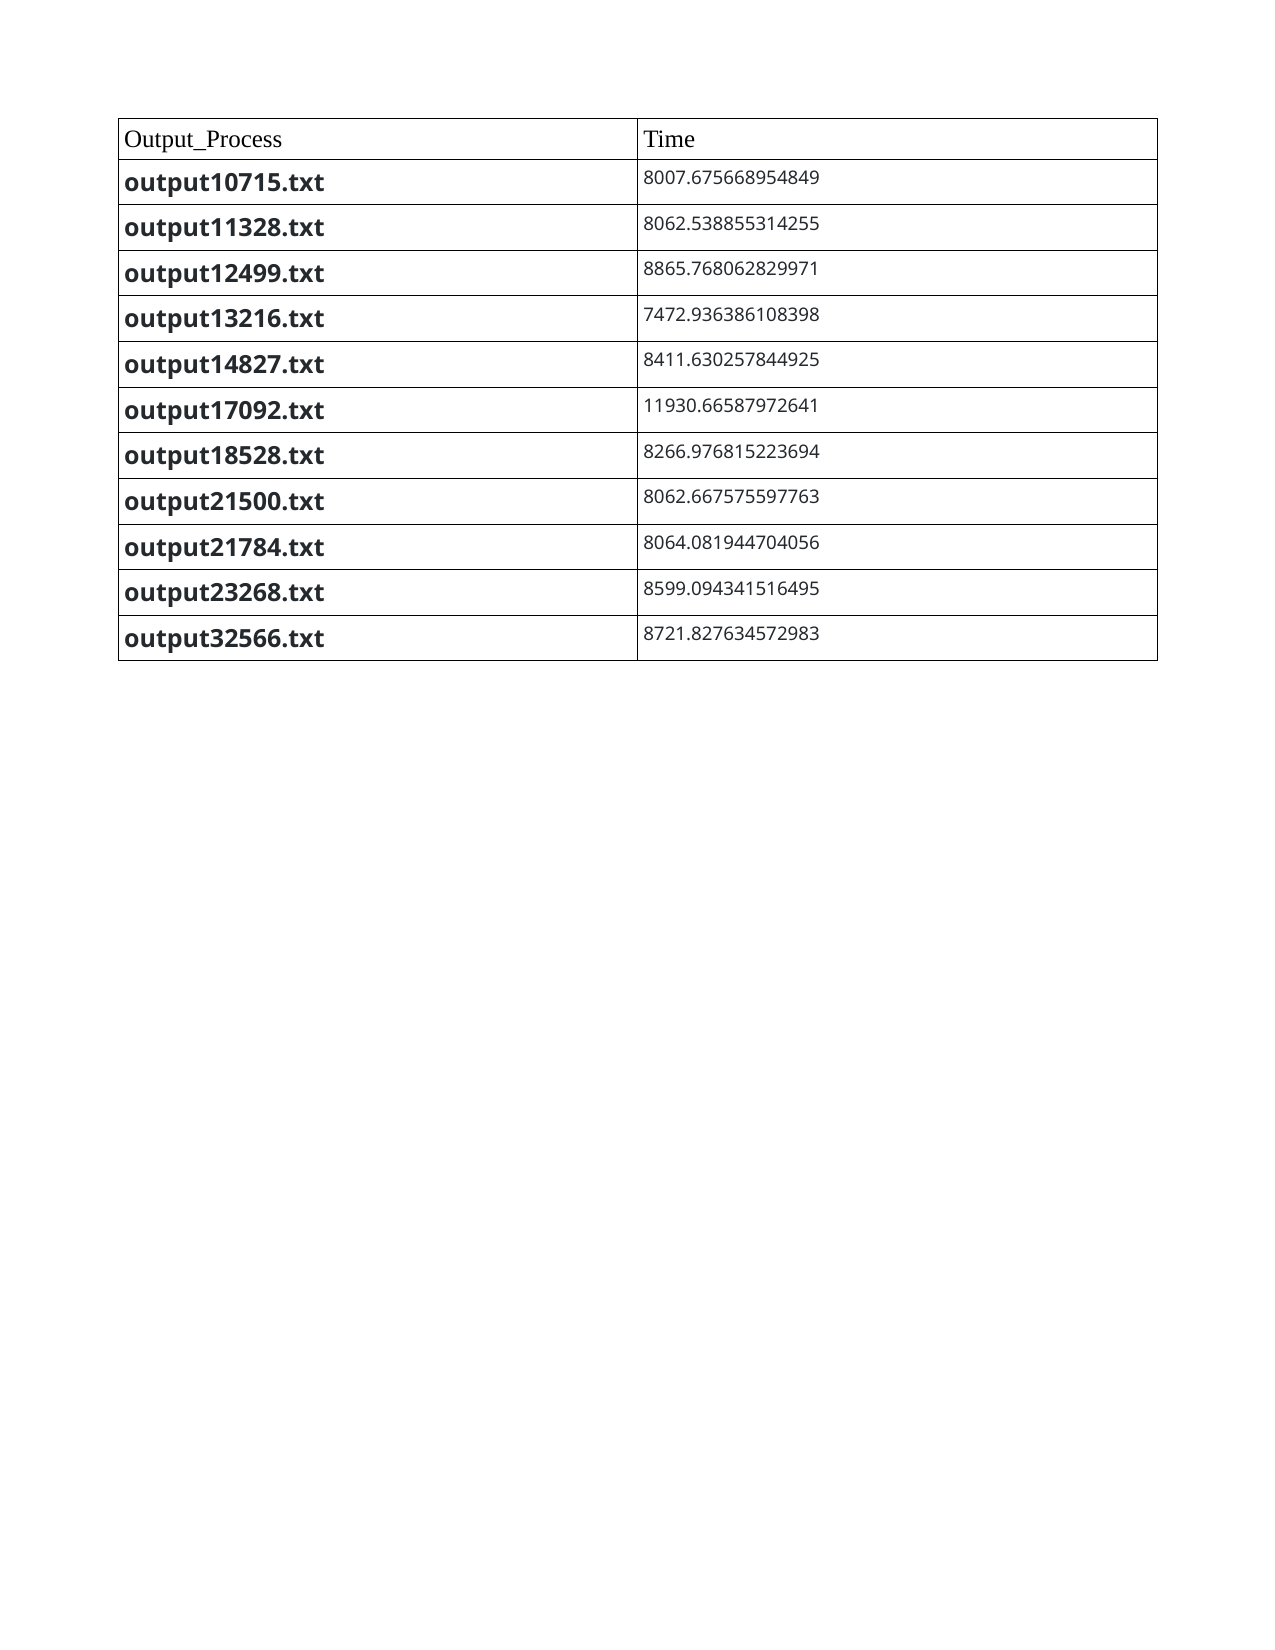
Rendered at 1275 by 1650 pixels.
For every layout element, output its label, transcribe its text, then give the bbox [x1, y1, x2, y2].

table_cell output17092.txt [119, 388, 637, 432]
table_cell 8007.675668954849 [638, 160, 1157, 204]
table_header Output_Process [119, 119, 637, 158]
table_cell output23268.txt [119, 570, 637, 615]
table_cell 8599.094341516495 [638, 570, 1157, 615]
table_cell output13216.txt [119, 296, 637, 341]
table_cell output11328.txt [119, 205, 637, 250]
table_cell 8865.768062829971 [638, 251, 1157, 295]
table_cell output32566.txt [119, 616, 637, 660]
table_cell 8266.976815223694 [638, 433, 1157, 478]
table_cell output18528.txt [119, 433, 637, 478]
table_cell output10715.txt [119, 160, 637, 204]
table_cell 8062.538855314255 [638, 205, 1157, 250]
table_cell 8064.081944704056 [638, 525, 1157, 569]
table_cell 11930.66587972641 [638, 388, 1157, 432]
table_cell output21784.txt [119, 525, 637, 569]
table_cell output21500.txt [119, 479, 637, 523]
table_cell 8062.667575597763 [638, 479, 1157, 523]
table_header Time [638, 119, 1157, 158]
table_cell 8721.827634572983 [638, 616, 1157, 660]
table_cell 8411.630257844925 [638, 342, 1157, 387]
table_cell 7472.936386108398 [638, 296, 1157, 341]
table_cell output12499.txt [119, 251, 637, 295]
table_cell output14827.txt [119, 342, 637, 387]
